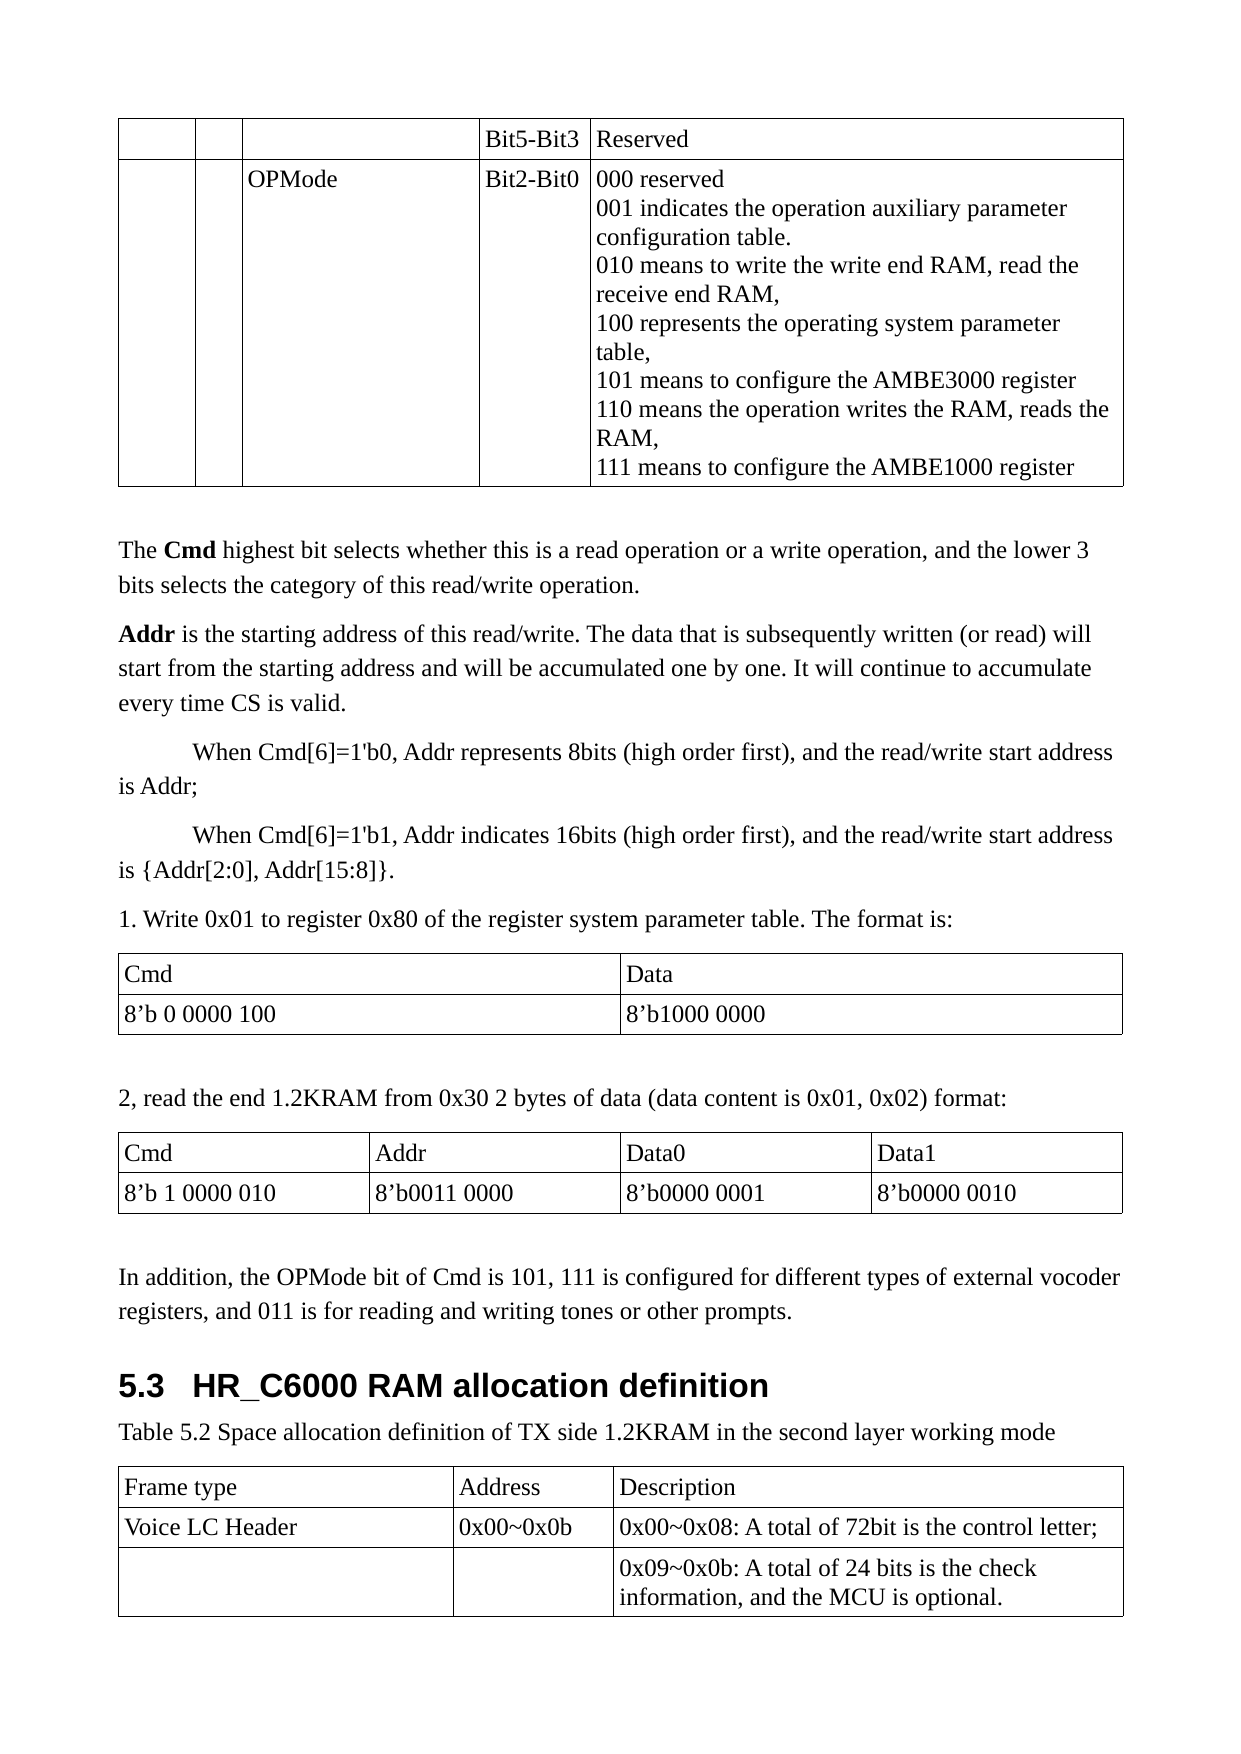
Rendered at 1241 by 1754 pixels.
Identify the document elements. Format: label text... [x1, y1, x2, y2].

table_cell [119, 1548, 453, 1616]
text Table 5.2 Space allocation definition of TX side 1.2KRAM in the second layer working mode [118, 1417, 1122, 1446]
text The Cmd highest bit selects whether this is a read operation or a write operation, and the lower 3 bits selects the category of this read/write operation. [118, 535, 1122, 599]
table_cell OPMode [243, 160, 479, 486]
table_cell [119, 160, 195, 486]
table_header Data0 [621, 1133, 871, 1172]
table_header Address [454, 1467, 613, 1507]
table_cell Bit2-Bit0 [480, 160, 590, 486]
table_cell [196, 160, 242, 486]
table_cell 0x00~0x08: A total of 72bit is the control letter; [614, 1508, 1123, 1547]
table_cell [119, 119, 195, 158]
table_cell 8’b0000 0001 [621, 1173, 871, 1213]
table_cell [196, 119, 242, 158]
table_cell Bit5-Bit3 [480, 119, 590, 158]
table_cell [454, 1548, 613, 1616]
table_cell 0x09~0x0b: A total of 24 bits is the check information, and the MCU is optional. [614, 1548, 1123, 1616]
text In addition, the OPMode bit of Cmd is 101, 111 is configured for different types of external vocoder registers, and 011 is for reading and writing tones or other prompts. [118, 1262, 1122, 1325]
text Addr is the starting address of this read/write. The data that is subsequently written (or read) will start from the starting address and will be accumulated one by one. It will continue to accumulate every time CS is valid. [118, 619, 1122, 717]
table_header Frame type [119, 1467, 453, 1507]
table_header Data [621, 954, 1122, 993]
table_header Cmd [119, 1133, 369, 1172]
text 1. Write 0x01 to register 0x80 of the register system parameter table. The format is: [118, 904, 1122, 933]
table_header Addr [370, 1133, 620, 1172]
subtitle HR_C6000 RAM allocation definition [118, 1366, 1122, 1405]
table_cell 8’b1000 0000 [621, 995, 1122, 1034]
table_cell 0x00~0x0b [454, 1508, 613, 1547]
text When Cmd[6]=1'b1, Addr indicates 16bits (high order first), and the read/write start address is {Addr[2:0], Addr[15:8]}. [118, 821, 1122, 884]
table_cell 000 reserved 001 indicates the operation auxiliary parameter configuration table. 010 means to write the write end RAM, read the receive end RAM, 100 represents the operating system parameter table, 101 means to configure the AMBE3000 register 110 means the operation writes the RAM, reads the RAM, 111 means to configure the AMBE1000 register [591, 160, 1123, 486]
table_cell 8’b0011 0000 [370, 1173, 620, 1213]
table_cell [243, 119, 479, 158]
table_cell 8’b0000 0010 [872, 1173, 1122, 1213]
table_cell Reserved [591, 119, 1123, 158]
table_cell 8’b 1 0000 010 [119, 1173, 369, 1213]
text When Cmd[6]=1'b0, Addr represents 8bits (high order first), and the read/write start address is Addr; [118, 737, 1122, 800]
table_header Data1 [872, 1133, 1122, 1172]
table_header Cmd [119, 954, 620, 993]
text 2, read the end 1.2KRAM from 0x30 2 bytes of data (data content is 0x01, 0x02) format: [118, 1083, 1122, 1112]
table_cell Voice LC Header [119, 1508, 453, 1547]
table_cell 8’b 0 0000 100 [119, 995, 620, 1034]
table_header Description [614, 1467, 1123, 1507]
